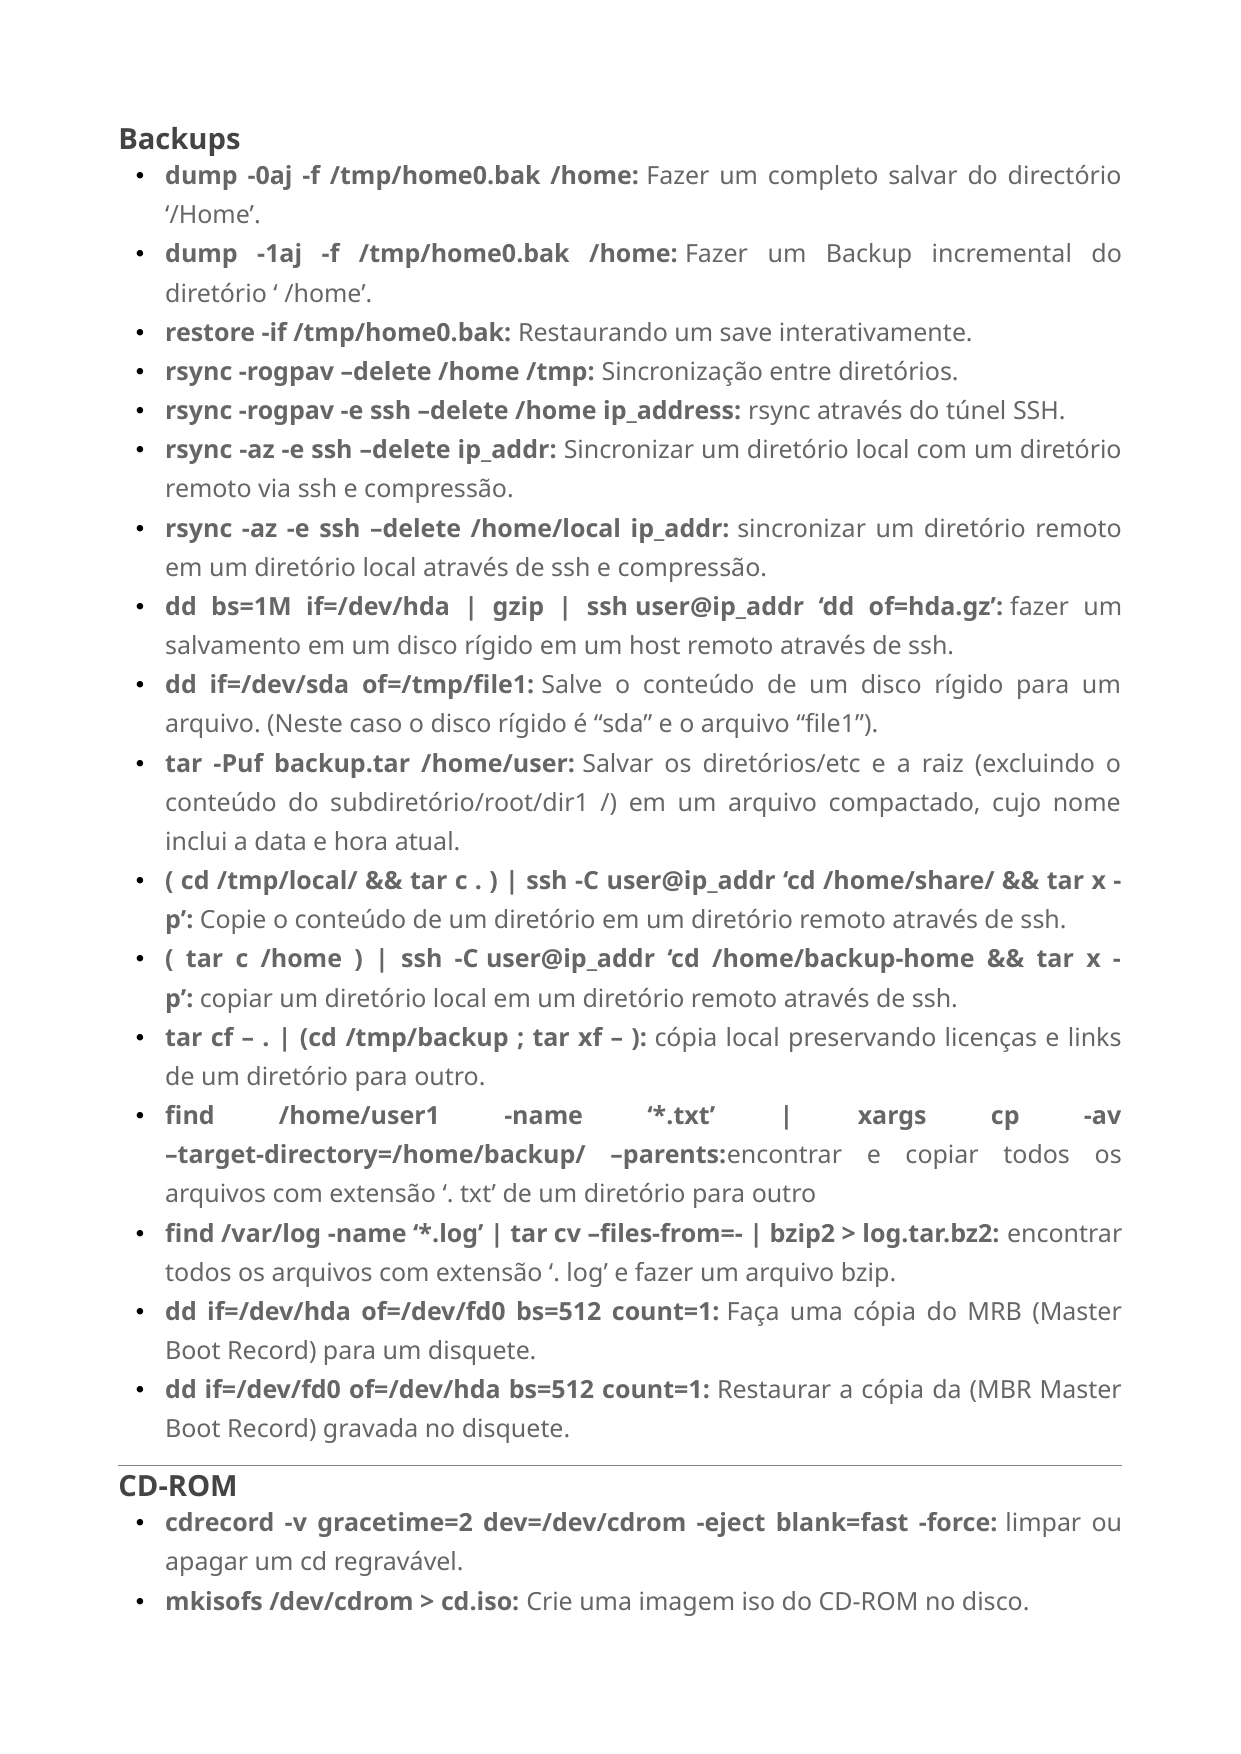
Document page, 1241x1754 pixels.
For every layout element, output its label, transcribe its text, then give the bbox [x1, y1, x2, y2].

list tar cf – . | (cd /tmp/backup ; tar xf – ): cópia local preservando licenças e links de um diretório para outro. [136, 1019, 1122, 1093]
list rsync -az -e ssh –delete /home/local ip_addr: sincronizar um diretório remoto em um diretório local através de ssh e compressão. [136, 510, 1122, 583]
list rsync -rogpav -e ssh –delete /home ip_address: rsync através do túnel SSH. [136, 393, 1122, 427]
list find /home/user1 -name ‘*.txt’ | xargs cp -av –target-directory=/home/backup/ –parents:encontrar e copiar todos os arquivos com extensão ‘. txt’ de um diretório para outro [136, 1098, 1122, 1210]
list find /var/log -name ‘*.log’ | tar cv –files-from=- | bzip2 > log.tar.bz2: encontrar todos os arquivos com extensão ‘. log’ e fazer um arquivo bzip. [136, 1215, 1122, 1288]
list dump -0aj -f /tmp/home0.bak /home: Fazer um completo salvar do directório ‘/Home’. [136, 158, 1122, 231]
list cdrecord -v gracetime=2 dev=/dev/cdrom -eject blank=fast -force: limpar ou apagar um cd regravável. [136, 1505, 1122, 1578]
list rsync -rogpav –delete /home /tmp: Sincronização entre diretórios. [136, 354, 1122, 388]
list restore -if /tmp/home0.bak: Restaurando um save interativamente. [136, 314, 1122, 348]
list dd if=/dev/fd0 of=/dev/hda bs=512 count=1: Restaurar a cópia da (MBR Master Boot Record) gravada no disquete. [136, 1372, 1122, 1445]
list tar -Puf backup.tar /home/user: Salvar os diretórios/etc e a raiz (excluindo o conteúdo do subdiretório/root/dir1 /) em um arquivo compactado, cujo nome inclui a data e hora atual. [136, 745, 1122, 858]
subtitle Backups [118, 118, 1122, 158]
list dump -1aj -f /tmp/home0.bak /home: Fazer um Backup incremental do diretório ‘ /home’. [136, 236, 1122, 309]
list mkisofs /dev/cdrom > cd.iso: Crie uma imagem iso do CD-ROM no disco. [136, 1583, 1122, 1617]
list dd if=/dev/sda of=/tmp/file1: Salve o conteúdo de um disco rígido para um arquivo. (Neste caso o disco rígido é “sda” e o arquivo “file1”). [136, 667, 1122, 740]
list dd bs=1M if=/dev/hda | gzip | ssh user@ip_addr ‘dd of=hda.gz’: fazer um salvamento em um disco rígido em um host remoto através de ssh. [136, 589, 1122, 662]
list ( cd /tmp/local/ && tar c . ) | ssh -C user@ip_addr ‘cd /home/share/ && tar x -p’: Copie o conteúdo de um diretório em um diretório remoto através de ssh. [136, 863, 1122, 936]
list dd if=/dev/hda of=/dev/fd0 bs=512 count=1: Faça uma cópia do MRB (Master Boot Record) para um disquete. [136, 1294, 1122, 1367]
subtitle CD-ROM [118, 1466, 1122, 1505]
list ( tar c /home ) | ssh -C user@ip_addr ‘cd /home/backup-home && tar x -p’: copiar um diretório local em um diretório remoto através de ssh. [136, 941, 1122, 1014]
list rsync -az -e ssh –delete ip_addr: Sincronizar um diretório local com um diretório remoto via ssh e compressão. [136, 432, 1122, 505]
